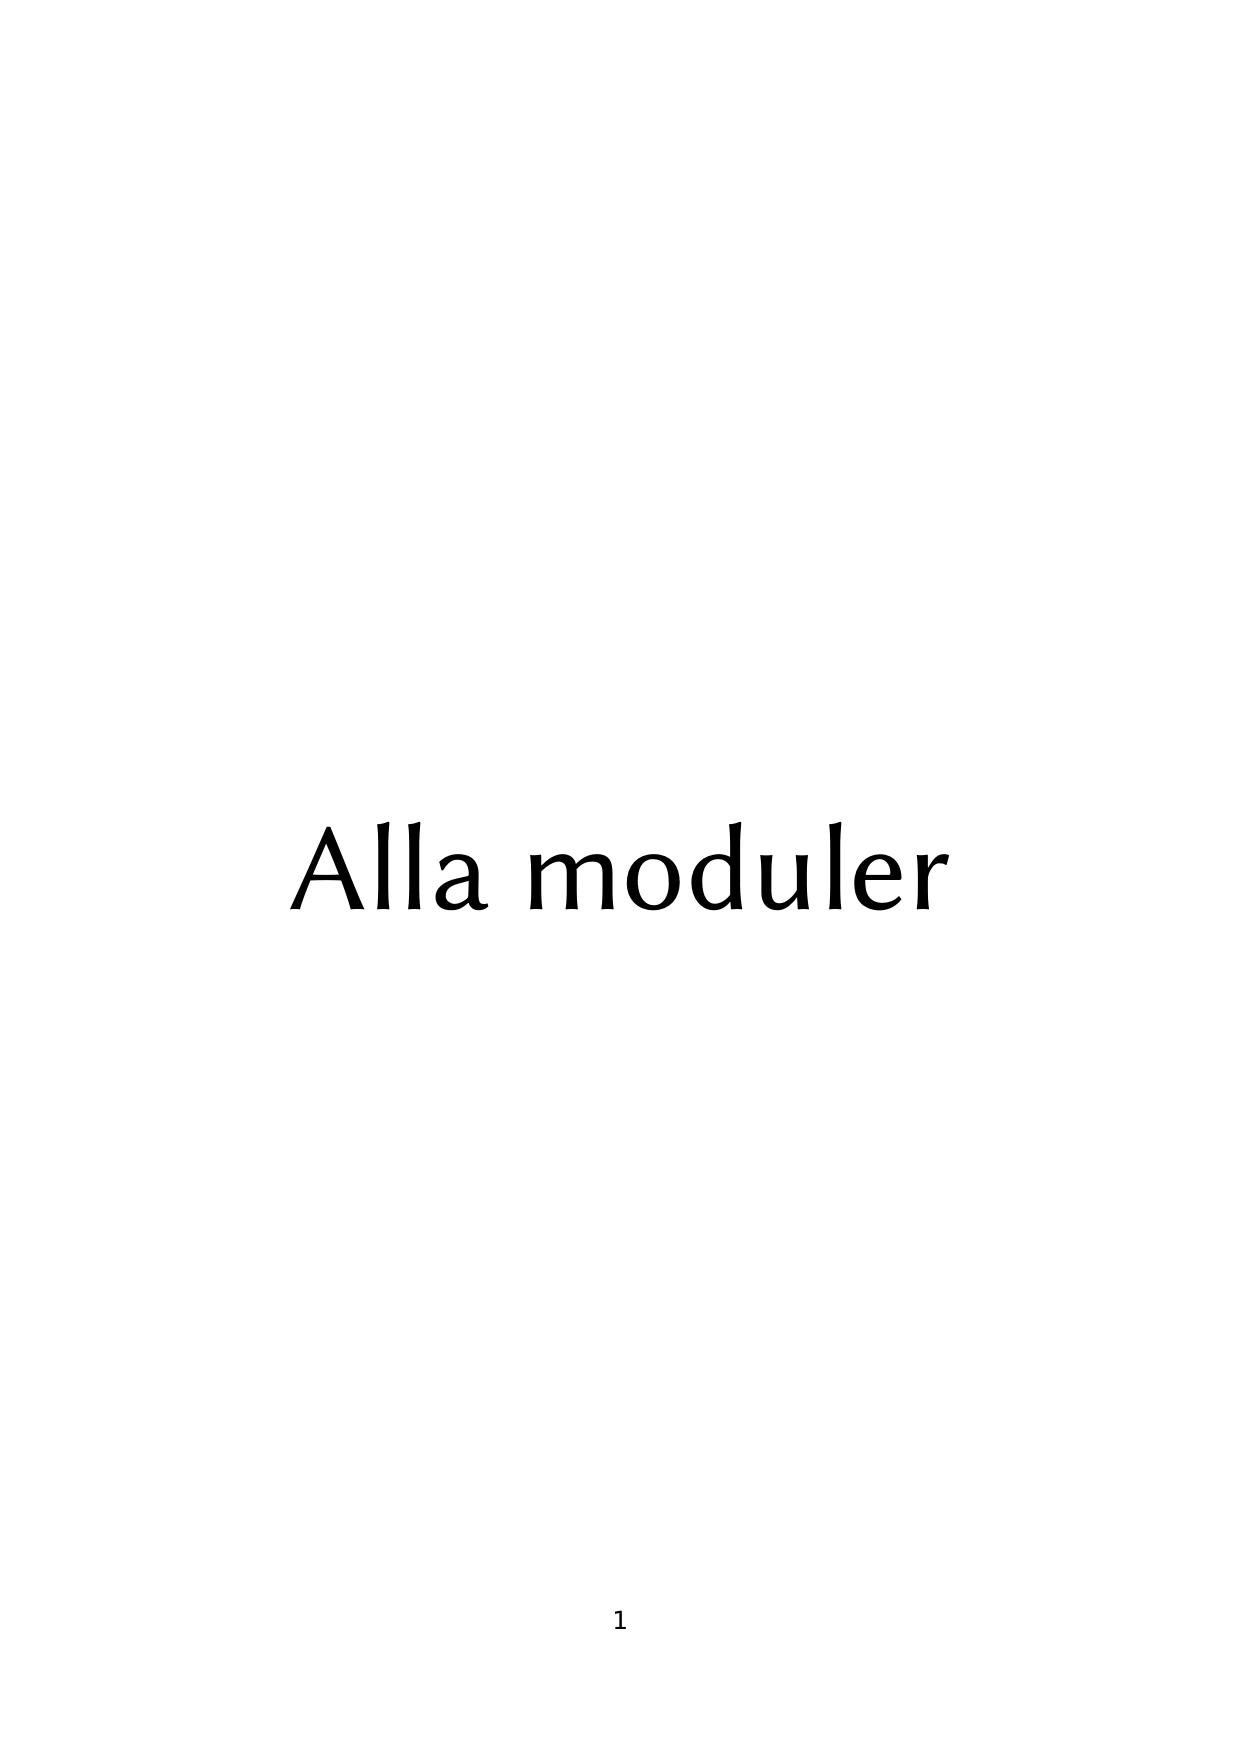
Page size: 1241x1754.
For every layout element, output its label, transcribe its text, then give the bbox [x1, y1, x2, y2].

text Alla moduler [118, 797, 1122, 940]
